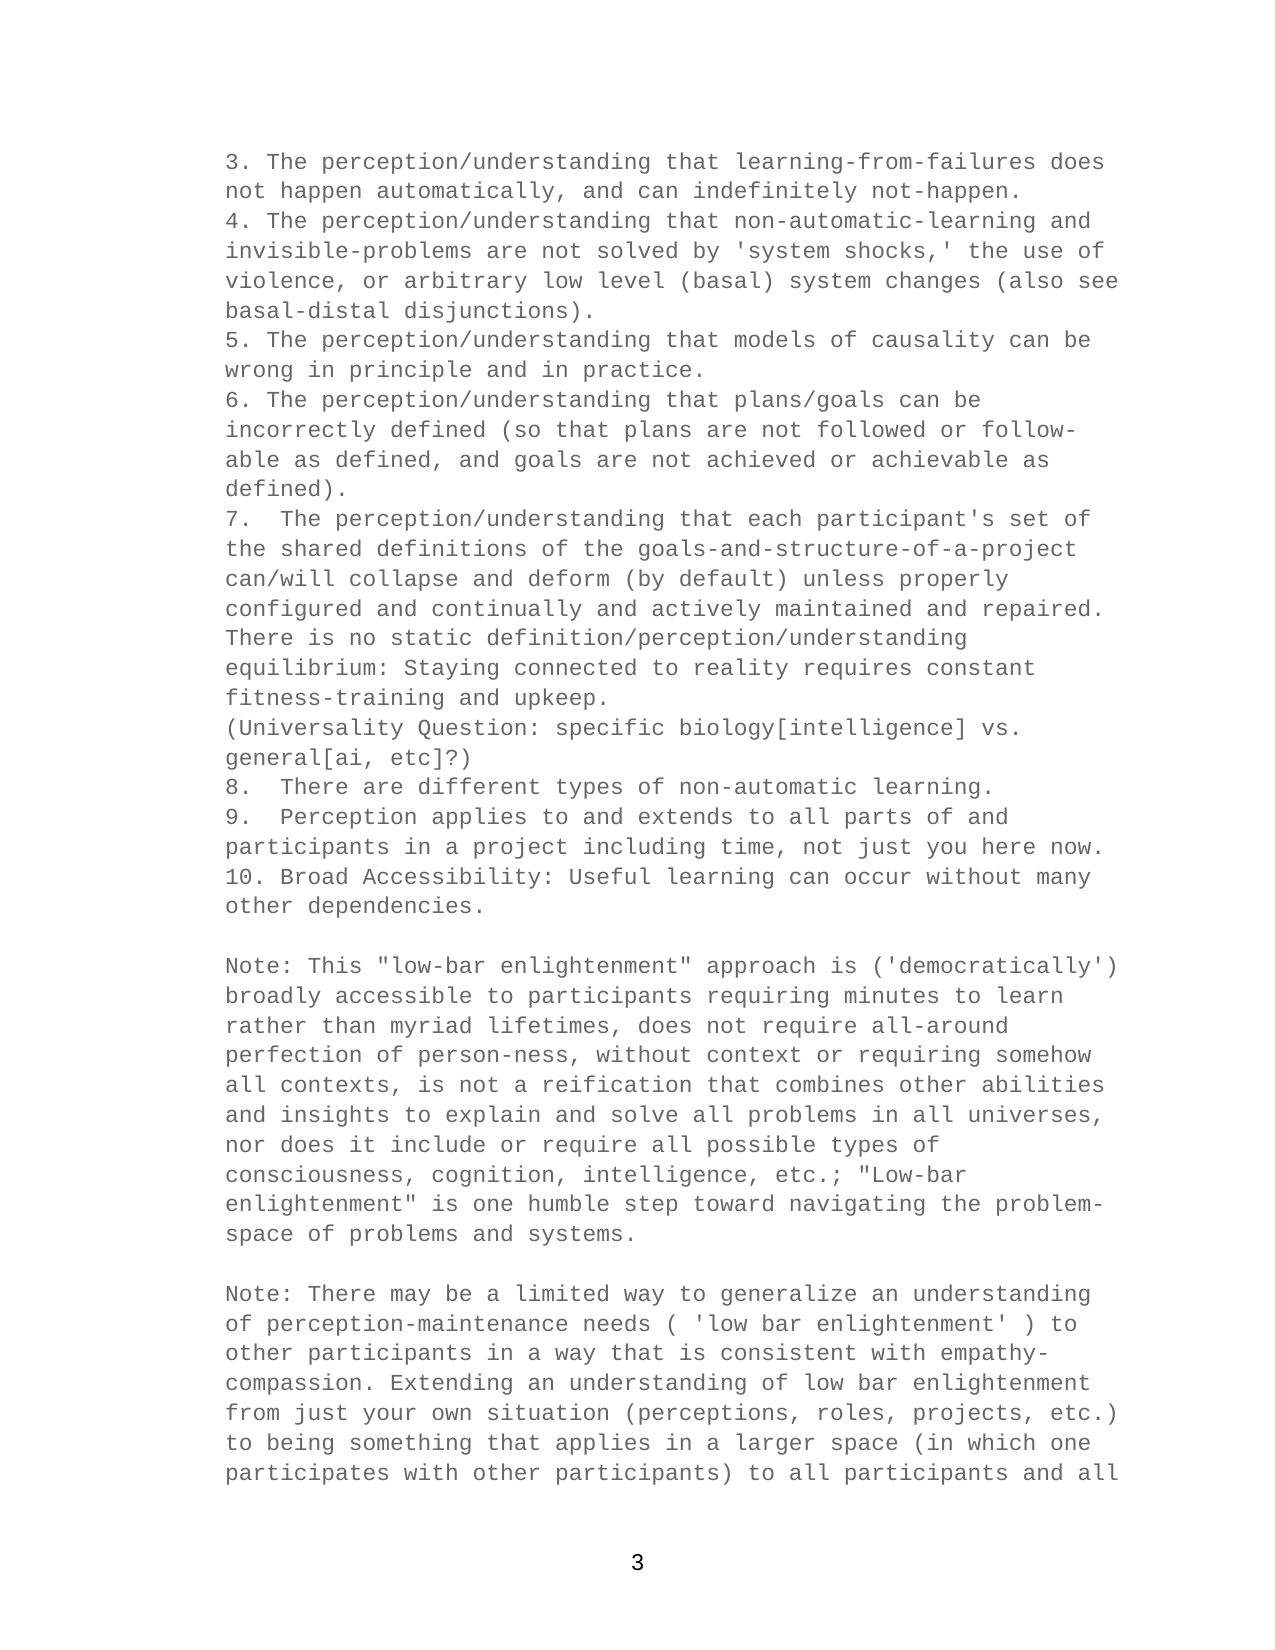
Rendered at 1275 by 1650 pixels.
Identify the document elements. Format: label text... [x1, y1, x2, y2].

text 9. Perception applies to and extends to all parts of and participants in a project including time, not just you here now. [225, 805, 1125, 861]
text Note: This "low-bar enlightenment" approach is ('democratically') broadly accessible to participants requiring minutes to learn rather than myriad lifetimes, does not require all-around perfection of person-ness, without context or requiring somehow all contexts, is not a reification that combines other abilities and insights to explain and solve all problems in all universes, nor does it include or require all possible types of consciousness, cognition, intelligence, etc.; "Low-bar enlightenment" is one humble step toward navigating the problem-space of problems and systems. [225, 954, 1125, 1248]
text 8. There are different types of non-automatic learning. [225, 776, 1125, 802]
text 3. The perception/understanding that learning-from-failures does not happen automatically, and can indefinitely not-happen. [225, 150, 1125, 206]
text Note: There may be a limited way to generalize an understanding of perception-maintenance needs ( 'low bar enlightenment' ) to other participants in a way that is consistent with empathy-compassion. Extending an understanding of low bar enlightenment from just your own situation (perceptions, roles, projects, etc.) to being something that applies in a larger space (in which one participates with other participants) to all participants and all [225, 1282, 1125, 1487]
text 10. Broad Accessibility: Useful learning can occur without many other dependencies. [225, 865, 1125, 921]
text 5. The perception/understanding that models of causality can be wrong in principle and in practice. [225, 329, 1125, 384]
text (Universality Question: specific biology[intelligence] vs. general[ai, etc]?) [225, 716, 1125, 772]
text 6. The perception/understanding that plans/goals can be incorrectly defined (so that plans are not followed or follow-able as defined, and goals are not achieved or achievable as defined). [225, 388, 1125, 504]
text 4. The perception/understanding that non-automatic-learning and invisible-problems are not solved by 'system shocks,' the use of violence, or arbitrary low level (basal) system changes (also see basal-distal disjunctions). [225, 209, 1125, 325]
text 7. The perception/understanding that each participant's set of the shared definitions of the goals-and-structure-of-a-project can/will collapse and deform (by default) unless properly configured and continually and actively maintained and repaired. There is no static definition/perception/understanding equilibrium: Staying connected to reality requires constant fitness-training and upkeep. [225, 507, 1125, 712]
